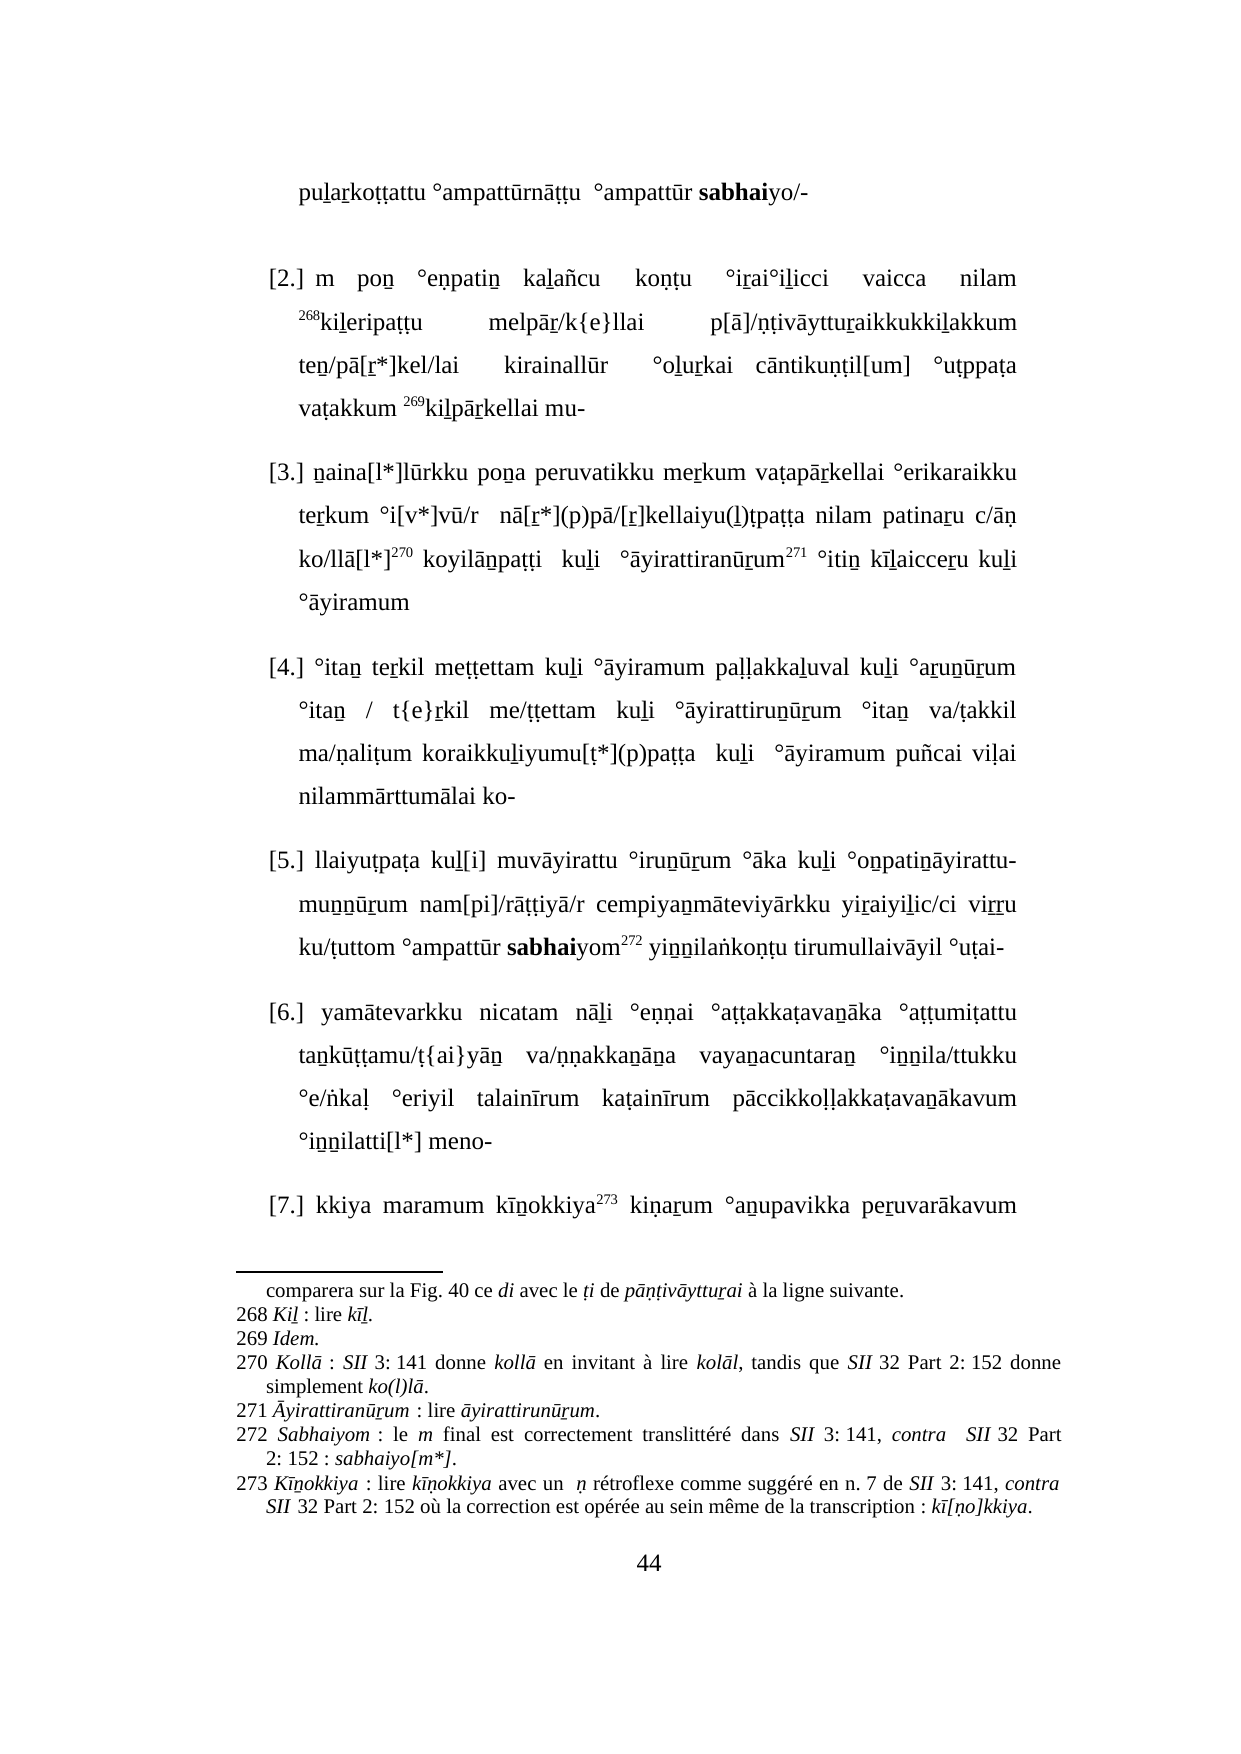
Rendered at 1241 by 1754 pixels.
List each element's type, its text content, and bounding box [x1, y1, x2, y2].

text Kollā : SII 3: 141 donne kollā en invitant à lire kolāl, tandis que SII 32 Part 2: 152 donne simplement ko(l)lā. [236, 1350, 1061, 1398]
text comparera sur la Fig. 40 ce di avec le ṭi de pāṇṭivāyttuṟai à la ligne suivante. [236, 1278, 1061, 1302]
text puḻaṟkoṭṭattu °ampattūrnāṭṭu °ampattūr sabhaiyo/- [268, 177, 1017, 206]
text [4.] °itaṉ teṟkil meṭṭettam kuḻi °āyiramum paḷḷakkaḻuval kuḻi °aṟuṉūṟum °itaṉ / t{e}ṟkil me/ṭṭettam kuḻi °āyirattiruṉūṟum °itaṉ va/ṭakkil ma/ṇaliṭum koraikkuḻiyumu[ṭ*](p)paṭṭa kuḻi °āyiramum puñcai viḷai nilammārttumālai ko- [268, 652, 1017, 810]
text Kīṉokkiya : lire kīṇokkiya avec un ṇ rétroflexe comme suggéré en n. 7 de SII 3: 141, contra SII 32 Part 2: 152 où la correction est opérée au sein même de la transcription : kī[ṇo]kkiya. [236, 1470, 1061, 1518]
text Idem. [236, 1326, 1061, 1350]
text [3.] ṉaina[l*]lūrkku poṉa peruvatikku meṟkum vaṭapāṟkellai °erikaraikku teṟkum °i[v*]vū/r nā[ṟ*](p)pā/[ṟ]kellaiyu(ḻ)ṭpaṭṭa nilam patinaṟu c/āṇ ko/llā[l*] koyilāṉpaṭṭi kuḻi °āyirattiranūṟum °itiṉ kīḻaicceṟu kuḻi °āyiramum [268, 457, 1017, 616]
text [7.] kkiya maramum kīṉokkiya kiṇaṟum °aṉupavikka peṟuvarākavum [268, 1191, 1017, 1219]
text [6.] yamātevarkku nicatam nāḻi °eṇṇai °aṭṭakkaṭavaṉāka °aṭṭumiṭattu taṉkūṭṭamu/ṭ{ai}yāṉ va/ṇṇakkaṉāṉa vayaṉacuntaraṉ °iṉṉila/ttukku °e/ṅkaḷ °eriyil talainīrum kaṭainīrum pāccikkoḷḷakkaṭavaṉākavum °iṉṉilatti[l*] meno- [268, 997, 1017, 1155]
text Sabhaiyom : le m final est correctement translittéré dans SII 3: 141, contra SII 32 Part 2: 152 : sabhaiyo[m*]. [236, 1422, 1061, 1470]
text [5.] llaiyuṭpaṭa kuḻ[i] muvāyirattu °iruṉūṟum °āka kuḻi °oṉpatiṉāyirattu-muṉṉūṟum nam[pi]/rāṭṭiyā/r cempiyaṉmāteviyārkku yiṟaiyiḻic/ci viṟṟu ku/ṭuttom °ampattūr sabhaiyom yiṉṉilaṅkoṇṭu tirumullaivāyil °uṭai- [268, 846, 1017, 961]
text [2.] m poṉ °eṇpatiṉ kaḻañcu koṇṭu °iṟai°iḻicci vaicca nilam kiḻeripaṭṭu melpāṟ/k{e}llai p[ā]/ṇṭivāyttuṟaikkukkiḻakkum teṉ/pā[ṟ*]kel/lai kirainallūr °oḻuṟkai cāntikuṇṭil[um] °uṭppaṭa vaṭakkum kiḻpāṟkellai mu- [268, 263, 1017, 422]
text Kiḻ : lire kīḻ. [236, 1302, 1061, 1326]
text Āyirattiranūṟum : lire āyirattirunūṟum. [236, 1398, 1061, 1422]
